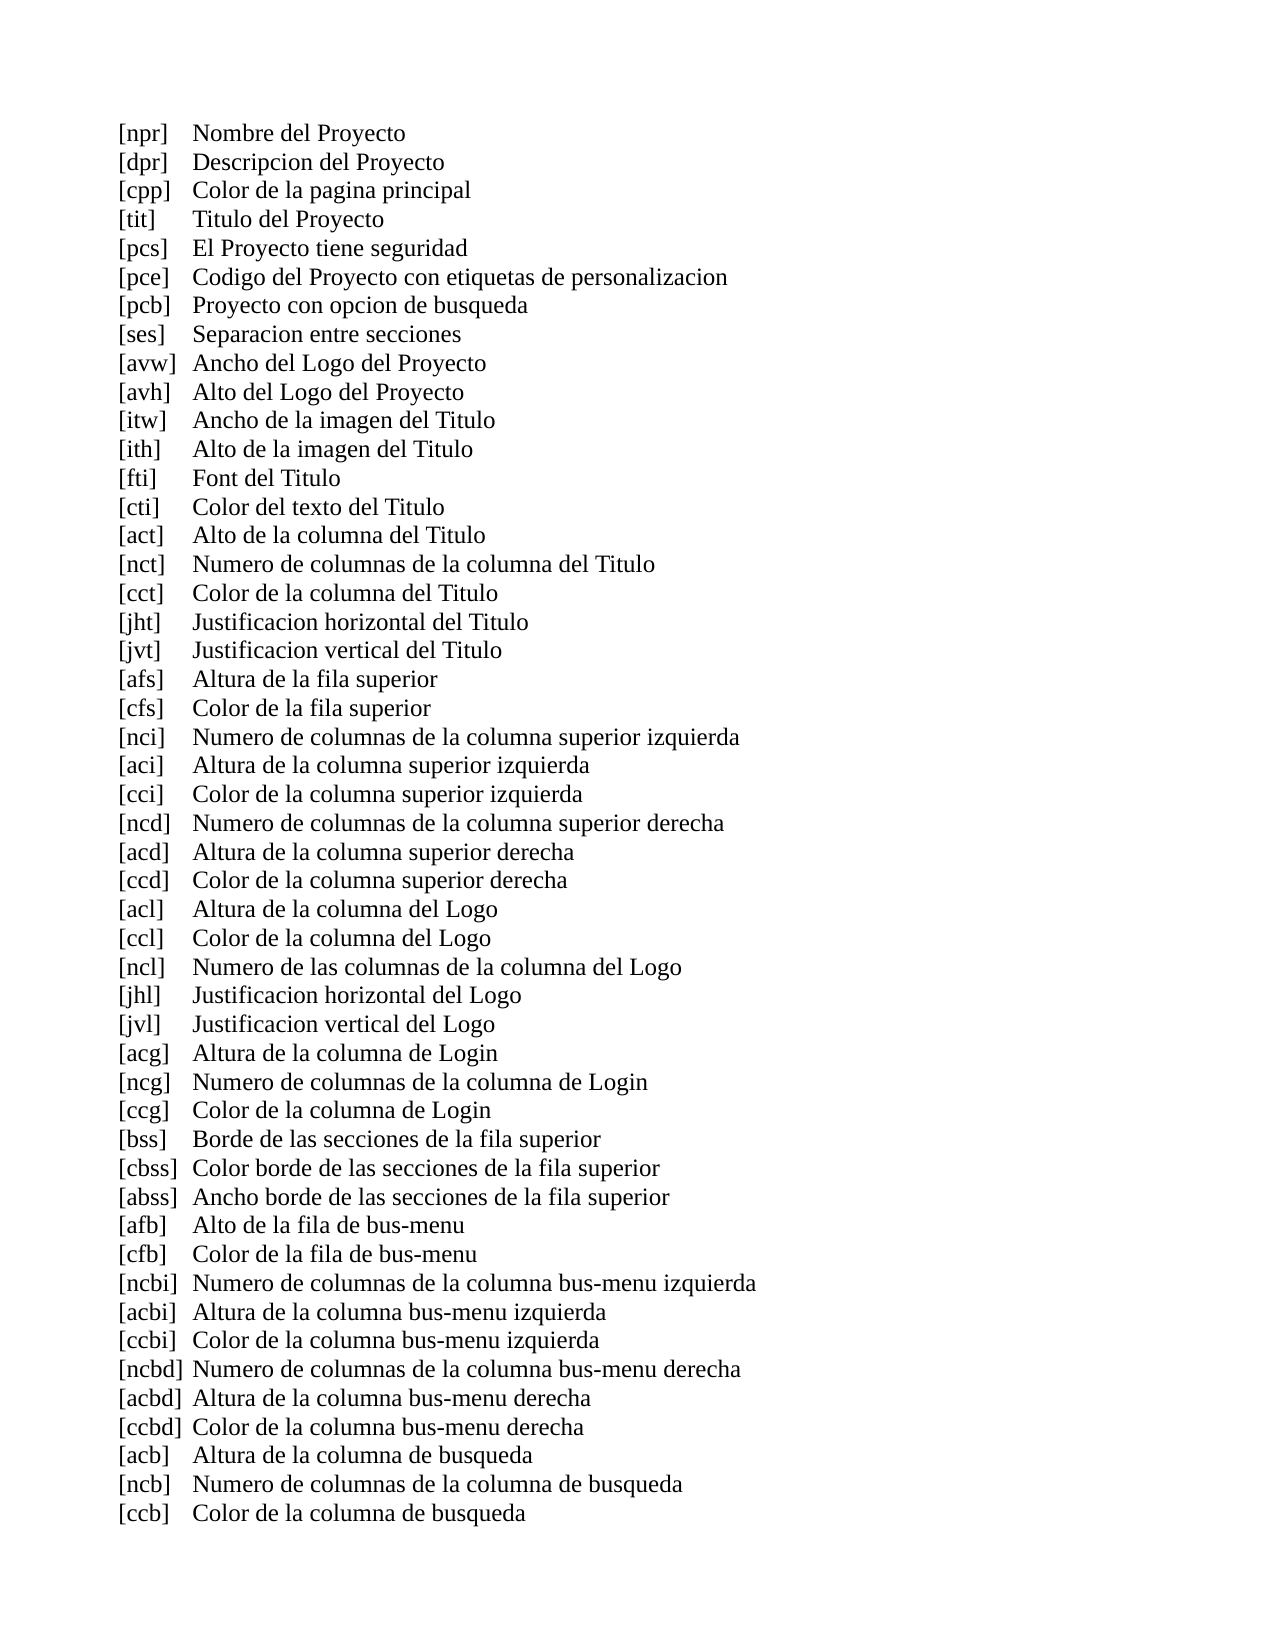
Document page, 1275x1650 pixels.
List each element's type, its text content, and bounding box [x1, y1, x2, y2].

text [ses] Separacion entre secciones [118, 319, 1157, 348]
text [cpp] Color de la pagina principal [118, 176, 1157, 204]
text [fti] Font del Titulo [118, 463, 1157, 492]
text [npr] Nombre del Proyecto [118, 118, 1157, 147]
text [jhl] Justificacion horizontal del Logo [118, 981, 1157, 1009]
text [ccd] Color de la columna superior derecha [118, 866, 1157, 894]
text [tit] Titulo del Proyecto [118, 204, 1157, 233]
text [pcs] El Proyecto tiene seguridad [118, 233, 1157, 262]
text [ccl] Color de la columna del Logo [118, 923, 1157, 952]
text [jvl] Justificacion vertical del Logo [118, 1009, 1157, 1038]
text [aci] Altura de la columna superior izquierda [118, 751, 1157, 779]
text [cfb] Color de la fila de bus-menu [118, 1239, 1157, 1268]
text [avw] Ancho del Logo del Proyecto [118, 348, 1157, 377]
text [ncb] Numero de columnas de la columna de busqueda [118, 1469, 1157, 1498]
text [cct] Color de la columna del Titulo [118, 578, 1157, 607]
text [ncd] Numero de columnas de la columna superior derecha [118, 808, 1157, 837]
text [cci] Color de la columna superior izquierda [118, 779, 1157, 808]
text [afs] Altura de la fila superior [118, 664, 1157, 693]
text [pcb] Proyecto con opcion de busqueda [118, 291, 1157, 319]
text [ncg] Numero de columnas de la columna de Login [118, 1067, 1157, 1096]
text [cti] Color del texto del Titulo [118, 492, 1157, 521]
text [avh] Alto del Logo del Proyecto [118, 377, 1157, 406]
text [dpr] Descripcion del Proyecto [118, 147, 1157, 176]
text [afb] Alto de la fila de bus-menu [118, 1211, 1157, 1239]
text [acbi] Altura de la columna bus-menu izquierda [118, 1297, 1157, 1326]
text [acg] Altura de la columna de Login [118, 1038, 1157, 1067]
text [bss] Borde de las secciones de la fila superior [118, 1124, 1157, 1153]
text [nci] Numero de columnas de la columna superior izquierda [118, 722, 1157, 751]
text [jvt] Justificacion vertical del Titulo [118, 636, 1157, 664]
text [jht] Justificacion horizontal del Titulo [118, 607, 1157, 636]
text [ncbd] Numero de columnas de la columna bus-menu derecha [118, 1354, 1157, 1383]
text [ncbi] Numero de columnas de la columna bus-menu izquierda [118, 1268, 1157, 1297]
text [acb] Altura de la columna de busqueda [118, 1441, 1157, 1469]
text [itw] Ancho de la imagen del Titulo [118, 406, 1157, 434]
text [abss] Ancho borde de las secciones de la fila superior [118, 1182, 1157, 1211]
text [cfs] Color de la fila superior [118, 693, 1157, 722]
text [pce] Codigo del Proyecto con etiquetas de personalizacion [118, 262, 1157, 291]
text [ccb] Color de la columna de busqueda [118, 1498, 1157, 1527]
text [ith] Alto de la imagen del Titulo [118, 434, 1157, 463]
text [acl] Altura de la columna del Logo [118, 894, 1157, 923]
text [acbd] Altura de la columna bus-menu derecha [118, 1383, 1157, 1412]
text [acd] Altura de la columna superior derecha [118, 837, 1157, 866]
text [ccg] Color de la columna de Login [118, 1096, 1157, 1124]
text [act] Alto de la columna del Titulo [118, 521, 1157, 549]
text [ccbi] Color de la columna bus-menu izquierda [118, 1326, 1157, 1354]
text [nct] Numero de columnas de la columna del Titulo [118, 549, 1157, 578]
text [ccbd] Color de la columna bus-menu derecha [118, 1412, 1157, 1441]
text [ncl] Numero de las columnas de la columna del Logo [118, 952, 1157, 981]
text [cbss] Color borde de las secciones de la fila superior [118, 1153, 1157, 1182]
